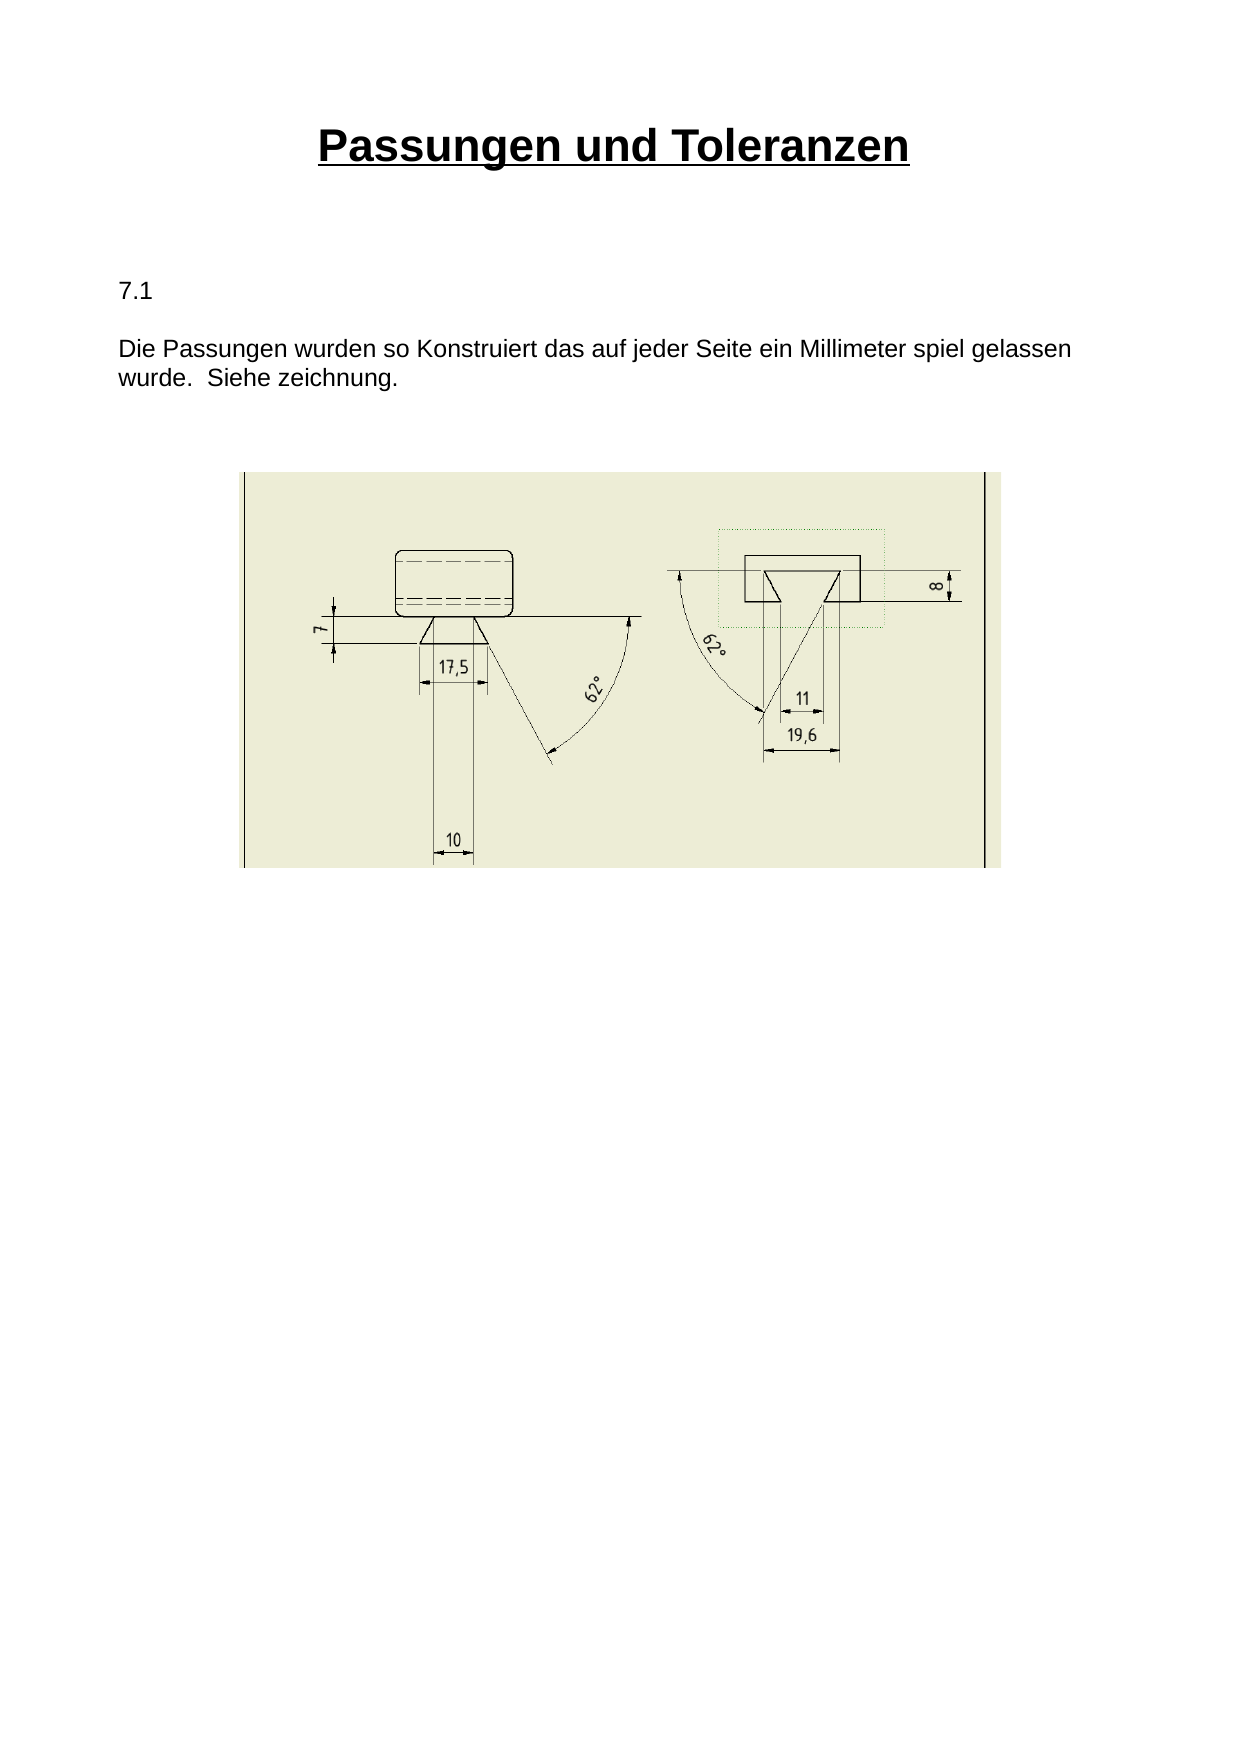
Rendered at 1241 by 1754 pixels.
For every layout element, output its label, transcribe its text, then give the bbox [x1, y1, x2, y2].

text Die Passungen wurden so Konstruiert das auf jeder Seite ein Millimeter spiel gelassen wurde. Siehe zeichnung. [118, 334, 1122, 391]
text 7.1 [118, 276, 1122, 305]
text Passungen und Toleranzen [118, 118, 1122, 171]
picture [239, 472, 1002, 868]
